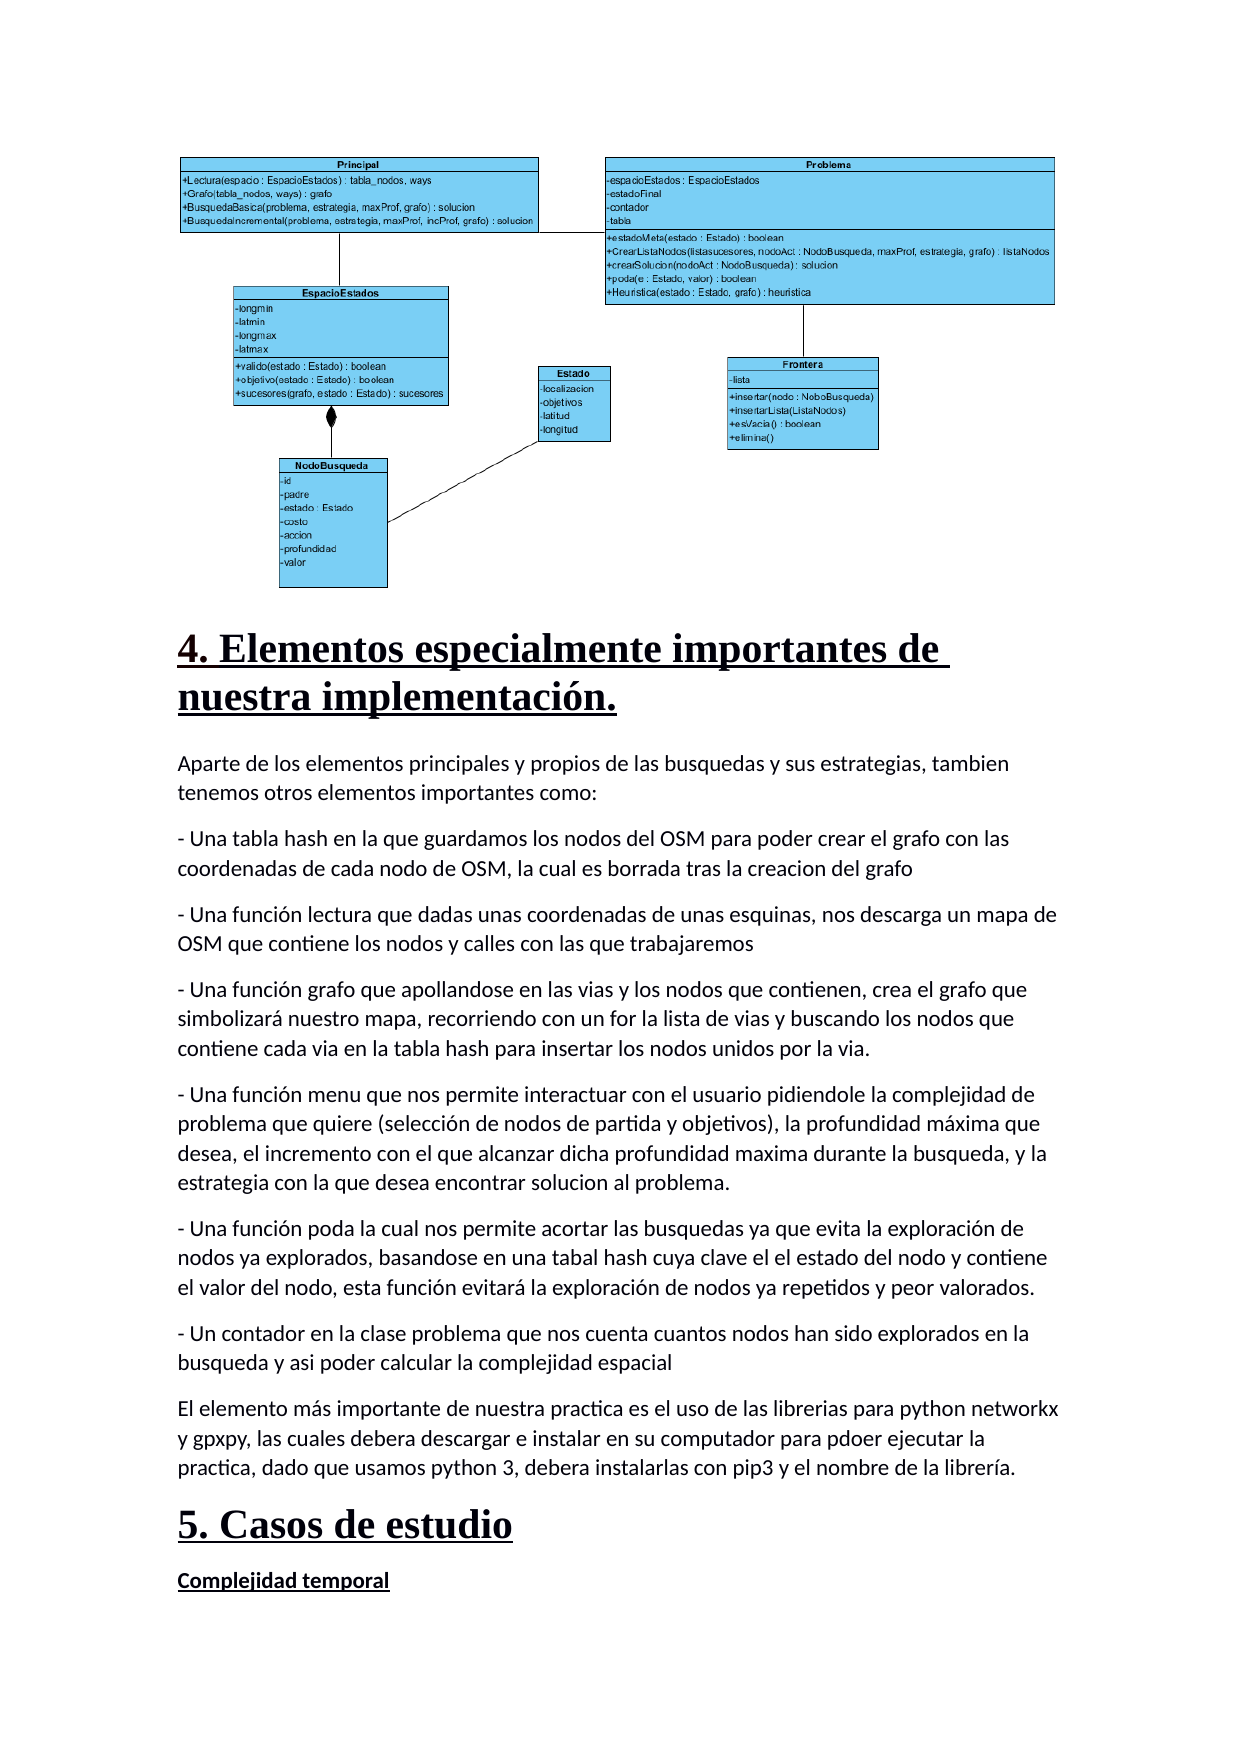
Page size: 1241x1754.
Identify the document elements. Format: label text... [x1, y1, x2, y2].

text - Un contador en la clase problema que nos cuenta cuantos nodos han sido explorados en la busqueda y asi poder calcular la complejidad espacial [177, 1319, 1063, 1376]
text - Una función grafo que apollandose en las vias y los nodos que contienen, crea el grafo que simbolizará nuestro mapa, recorriendo con un for la lista de vias y buscando los nodos que contiene cada via en la tabla hash para insertar los nodos unidos por la via. [177, 975, 1063, 1062]
text - Una función lectura que dadas unas coordenadas de unas esquinas, nos descarga un mapa de OSM que contiene los nodos y calles con las que trabajaremos [177, 900, 1063, 957]
text - Una tabla hash en la que guardamos los nodos del OSM para poder crear el grafo con las coordenadas de cada nodo de OSM, la cual es borrada tras la creacion del grafo [177, 824, 1063, 882]
text 5. Casos de estudio [177, 1499, 1063, 1547]
text - Una función menu que nos permite interactuar con el usuario pidiendole la complejidad de problema que quiere (selección de nodos de partida y objetivos), la profundidad máxima que desea, el incremento con el que alcanzar dicha profundidad maxima durante la busqueda, y la estrategia con la que desea encontrar solucion al problema. [177, 1080, 1063, 1196]
text 4. Elementos especialmente importantes de nuestra implementación. [177, 624, 1063, 720]
text El elemento más importante de nuestra practica es el uso de las librerias para python networkx y gpxpy, las cuales debera descargar e instalar en su computador para pdoer ejecutar la practica, dado que usamos python 3, debera instalarlas con pip3 y el nombre de la librería. [177, 1394, 1063, 1481]
text Aparte de los elementos principales y propios de las busquedas y sus estrategias, tambien tenemos otros elementos importantes como: [177, 749, 1063, 806]
text - Una función poda la cual nos permite acortar las busquedas ya que evita la exploración de nodos ya explorados, basandose en una tabal hash cuya clave el el estado del nodo y contiene el valor del nodo, esta función evitará la exploración de nodos ya repetidos y peor valorados. [177, 1214, 1063, 1301]
picture [177, 147, 1063, 595]
text Complejidad temporal [177, 1566, 1063, 1594]
